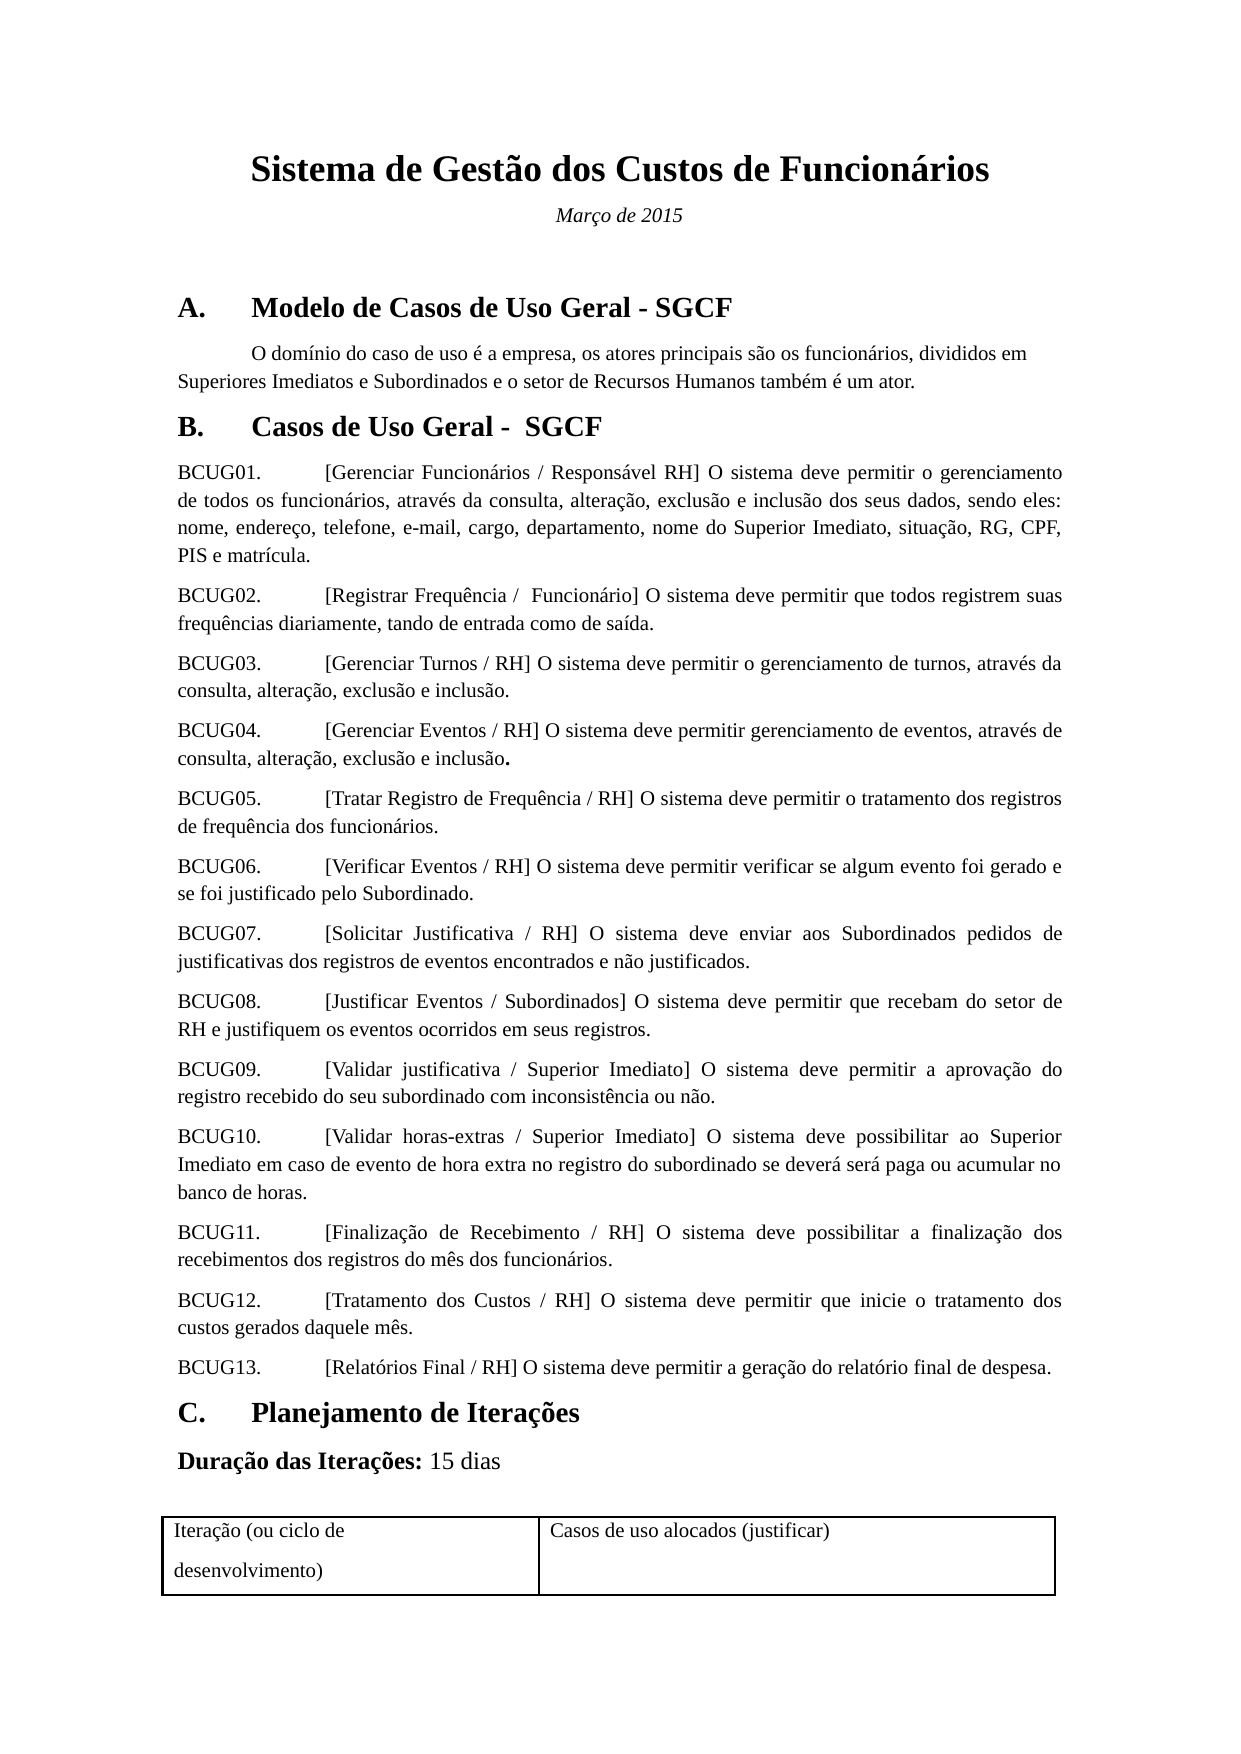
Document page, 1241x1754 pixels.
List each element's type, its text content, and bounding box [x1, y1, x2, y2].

text BCUG13. [Relatórios Final / RH] O sistema deve permitir a geração do relatório final de despesa. [177, 1355, 1063, 1379]
table_header Casos de uso alocados (justificar) [540, 1518, 1054, 1594]
text BCUG08. [Justificar Eventos / Subordinados] O sistema deve permitir que recebam do setor de RH e justifiquem os eventos ocorridos em seus registros. [177, 989, 1063, 1041]
text BCUG04. [Gerenciar Eventos / RH] O sistema deve permitir gerenciamento de eventos, através de consulta, alteração, exclusão e inclusão. [177, 718, 1063, 770]
text BCUG06. [Verificar Eventos / RH] O sistema deve permitir verificar se algum evento foi gerado e se foi justificado pelo Subordinado. [177, 854, 1063, 905]
text A. Modelo de Casos de Uso Geral - SGCF [177, 290, 1063, 324]
text BCUG05. [Tratar Registro de Frequência / RH] O sistema deve permitir o tratamento dos registros de frequência dos funcionários. [177, 786, 1063, 838]
text C. Planejamento de Iterações [177, 1395, 1063, 1429]
text O domínio do caso de uso é a empresa, os atores principais são os funcionários, divididos em Superiores Imediatos e Subordinados e o setor de Recursos Humanos também é um ator. [177, 341, 1063, 393]
text BCUG12. [Tratamento dos Custos / RH] O sistema deve permitir que inicie o tratamento dos custos gerados daquele mês. [177, 1287, 1063, 1339]
text Março de 2015 [177, 202, 1063, 227]
text BCUG01. [Gerenciar Funcionários / Responsável RH] O sistema deve permitir o gerenciamento de todos os funcionários, através da consulta, alteração, exclusão e inclusão dos seus dados, sendo eles: nome, endereço, telefone, e-mail, cargo, departamento, nome do Superior Imediato, situação, RG, CPF, PIS e matrícula. [177, 460, 1063, 567]
text BCUG03. [Gerenciar Turnos / RH] O sistema deve permitir o gerenciamento de turnos, através da consulta, alteração, exclusão e inclusão. [177, 651, 1063, 702]
text Duração das Iterações: 15 dias [177, 1446, 1063, 1475]
text BCUG10. [Validar horas-extras / Superior Imediato] O sistema deve possibilitar ao Superior Imediato em caso de evento de hora extra no registro do subordinado se deverá será paga ou acumular no banco de horas. [177, 1124, 1063, 1204]
text BCUG07. [Solicitar Justificativa / RH] O sistema deve enviar aos Subordinados pedidos de justificativas dos registros de eventos encontrados e não justificados. [177, 921, 1063, 973]
text BCUG02. [Registrar Frequência / Funcionário] O sistema deve permitir que todos registrem suas frequências diariamente, tando de entrada como de saída. [177, 583, 1063, 634]
text BCUG11. [Finalização de Recebimento / RH] O sistema deve possibilitar a finalização dos recebimentos dos registros do mês dos funcionários. [177, 1220, 1063, 1271]
table_header Iteração (ou ciclo de desenvolvimento) [164, 1518, 538, 1594]
text BCUG09. [Validar justificativa / Superior Imediato] O sistema deve permitir a aprovação do registro recebido do seu subordinado com inconsistência ou não. [177, 1057, 1063, 1108]
text Sistema de Gestão dos Custos de Funcionários [177, 147, 1063, 190]
text B. Casos de Uso Geral - SGCF [177, 409, 1063, 442]
